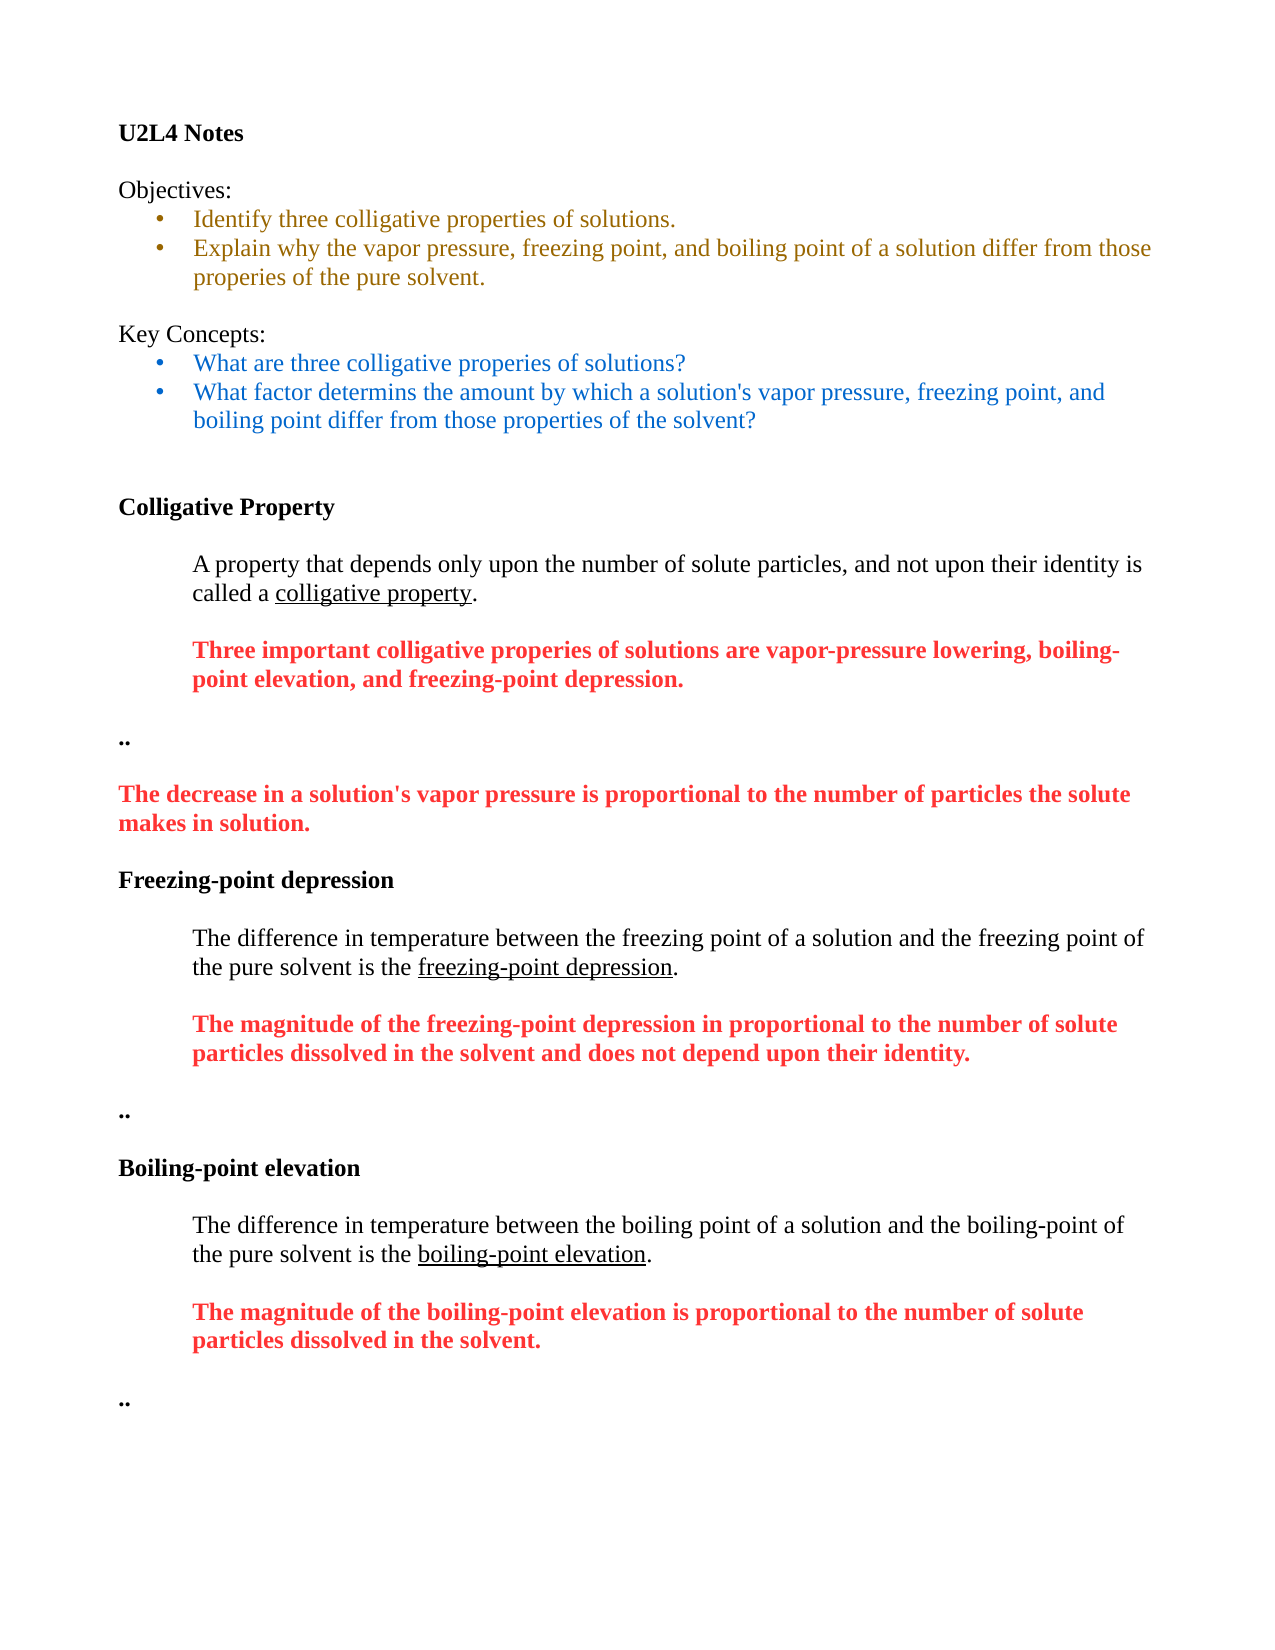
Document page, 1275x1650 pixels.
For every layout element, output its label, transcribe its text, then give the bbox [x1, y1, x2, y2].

text Key Concepts: [118, 319, 1157, 348]
text The magnitude of the boiling-point elevation is proportional to the number of solute particles dissolved in the solvent. [118, 1297, 1157, 1354]
text .. [118, 1096, 1157, 1124]
text .. [118, 1383, 1157, 1412]
text Freezing-point depression [118, 866, 1157, 894]
list What factor determins the amount by which a solution's vapor pressure, freezing point, and boiling point differ from those properties of the solvent? [156, 377, 1157, 434]
text The difference in temperature between the boiling point of a solution and the boiling-point of the pure solvent is the boiling-point elevation. [118, 1211, 1157, 1268]
list Identify three colligative properties of solutions. [156, 204, 1157, 233]
list What are three colligative properies of solutions? [156, 348, 1157, 377]
text .. [118, 722, 1157, 751]
text Three important colligative properies of solutions are vapor-pressure lowering, boiling- point elevation, and freezing-point depression. [118, 636, 1157, 693]
text The decrease in a solution's vapor pressure is proportional to the number of particles the solute makes in solution. [118, 779, 1157, 837]
list Explain why the vapor pressure, freezing point, and boiling point of a solution differ from those properies of the pure solvent. [156, 233, 1157, 291]
text Objectives: [118, 176, 1157, 204]
text The magnitude of the freezing-point depression in proportional to the number of solute particles dissolved in the solvent and does not depend upon their identity. [118, 1009, 1157, 1067]
text Boiling-point elevation [118, 1153, 1157, 1182]
text U2L4 Notes [118, 118, 1157, 147]
text Colligative Property [118, 492, 1157, 521]
text The difference in temperature between the freezing point of a solution and the freezing point of the pure solvent is the freezing-point depression. [118, 923, 1157, 981]
text A property that depends only upon the number of solute particles, and not upon their identity is called a colligative property. [118, 549, 1157, 607]
